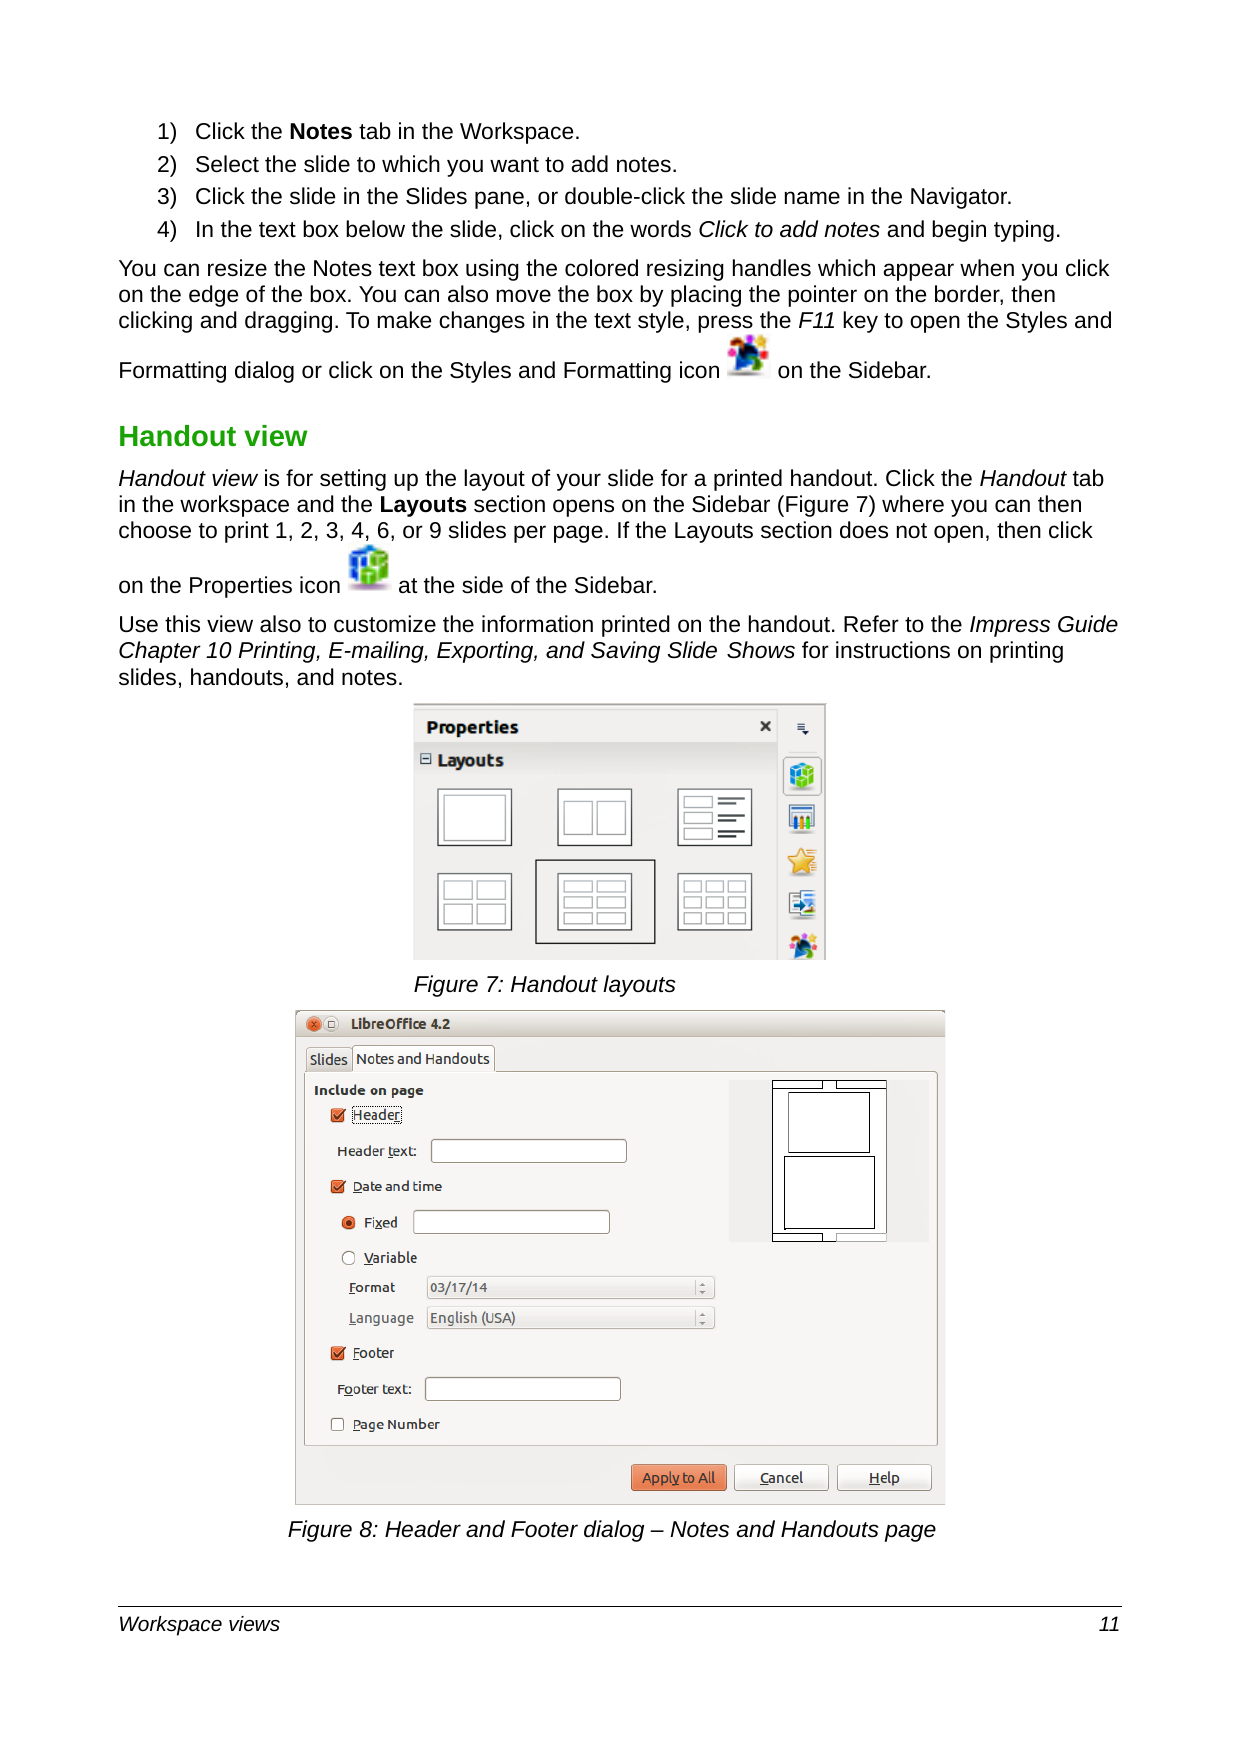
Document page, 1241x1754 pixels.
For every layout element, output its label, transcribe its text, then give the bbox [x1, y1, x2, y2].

text Figure 7: Handout layouts [413, 971, 827, 997]
text Figure 8: Header and Footer dialog – Notes and Handouts page [288, 1516, 953, 1542]
list Select the slide to which you want to add notes. [177, 151, 1122, 177]
list Click the slide in the Slides pane, or double-click the slide name in the Navigator. [177, 183, 1122, 210]
list Click the Notes tab in the Workspace. [177, 118, 1122, 144]
list Use this view also to customize the information printed on the handout. Refer to the Impress Guide Chapter 10 Printing, E-mailing, Exporting, and Saving Slide Shows for instructions on printing slides, handouts, and notes. [118, 611, 1122, 690]
picture [413, 703, 827, 960]
text You can resize the Notes text box using the colored resizing handles which appear when you click on the edge of the box. You can also move the box by placing the pointer on the border, then clicking and dragging. To make changes in the text style, press the F11 key to open the Styles and Formatting dialog or click on the Styles and Formatting icon on the Sidebar. [118, 255, 1122, 383]
picture [727, 333, 772, 379]
text Handout view is for setting up the layout of your slide for a printed handout. Click the Handout tab in the workspace and the Layouts section opens on the Sidebar (Figure 7) where you can then choose to print 1, 2, 3, 4, 6, or 9 slides per page. If the Layouts section does not open, then click on the Properties icon at the side of the Sidebar. [118, 464, 1122, 599]
picture [295, 1010, 946, 1505]
list In the text box below the slide, click on the words Click to add notes and begin typing. [177, 216, 1122, 242]
subtitle Handout view [118, 418, 1122, 452]
picture [347, 543, 392, 594]
